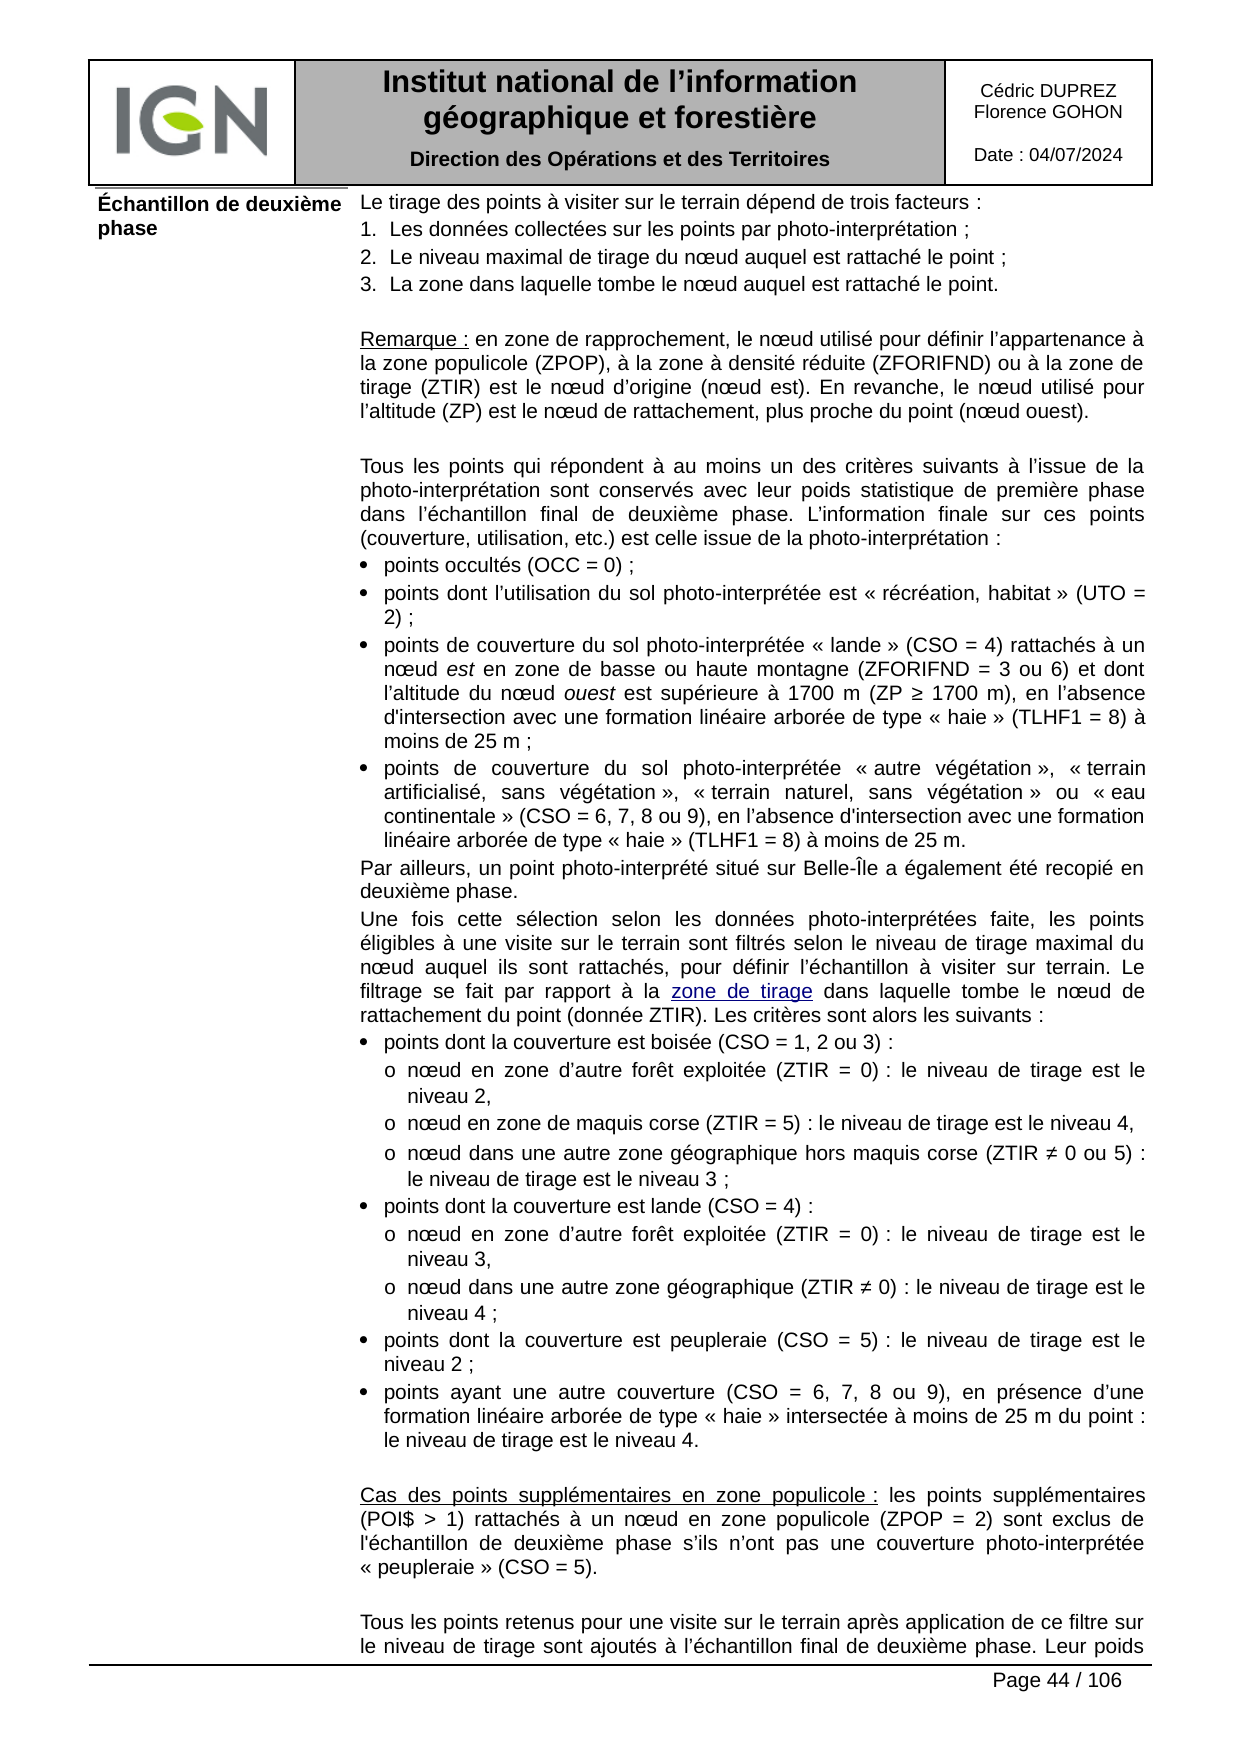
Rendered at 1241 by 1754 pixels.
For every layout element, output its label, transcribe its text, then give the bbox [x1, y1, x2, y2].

picture [91, 62, 293, 180]
table_cell Échantillon de deuxième phase [89, 186, 354, 1663]
table_cell Le tirage des points à visiter sur le terrain dépend de trois facteurs : Les données collectées sur les points par photo-interprétation ; Le niveau maximal de tirage du nœud auquel est rattaché le point ; La zone dans laquelle tombe le nœud auquel est rattaché le point. Remarque : en zone de rapprochement, le nœud utilisé pour définir l’appartenance à la zone populicole (ZPOP), à la zone à densité réduite (ZFORIFND) ou à la zone de tirage (ZTIR) est le nœud d’origine (nœud est). En revanche, le nœud utilisé pour l’altitude (ZP) est le nœud de rattachement, plus proche du point (nœud ouest). Tous les points qui répondent à au moins un des critères suivants à l’issue de la photo-interprétation sont conservés avec leur poids statistique de première phase dans l’échantillon final de deuxième phase. L’information finale sur ces points (couverture, utilisation, etc.) est celle issue de la photo-interprétation : points occultés (OCC = 0) ; points dont l’utilisation du sol photo-interprétée est « récréation, habitat » (UTO = 2) ; points de couverture du sol photo-interprétée « lande » (CSO = 4) rattachés à un nœud est en zone de basse ou haute montagne (ZFORIFND = 3 ou 6) et dont l’altitude du nœud ouest est supérieure à 1700 m (ZP ≥ 1700 m), en l’absence d'intersection avec une formation linéaire arborée de type « haie » (TLHF1 = 8) à moins de 25 m ; points de couverture du sol photo-interprétée « autre végétation », « terrain artificialisé, sans végétation », « terrain naturel, sans végétation » ou « eau continentale » (CSO = 6, 7, 8 ou 9), en l’absence d'intersection avec une formation linéaire arborée de type « haie » (TLHF1 = 8) à moins de 25 m. Par ailleurs, un point photo-interprété situé sur Belle-Île a également été recopié en deuxième phase. Une fois cette sélection selon les données photo-interprétées faite, les points éligibles à une visite sur le terrain sont filtrés selon le niveau de tirage maximal du nœud auquel ils sont rattachés, pour définir l’échantillon à visiter sur terrain. Le filtrage se fait par rapport à la zone de tirage dans laquelle tombe le nœud de rattachement du point (donnée ZTIR). Les critères sont alors les suivants : points dont la couverture est boisée (CSO = 1, 2 ou 3) : nœud en zone d’autre forêt exploitée (ZTIR = 0) : le niveau de tirage est le niveau 2, nœud en zone de maquis corse (ZTIR = 5) : le niveau de tirage est le niveau 4, nœud dans une autre zone géographique hors maquis corse (ZTIR ≠ 0 ou 5) : le niveau de tirage est le niveau 3 ; points dont la couverture est lande (CSO = 4) : nœud en zone d’autre forêt exploitée (ZTIR = 0) : le niveau de tirage est le niveau 3, nœud dans une autre zone géographique (ZTIR ≠ 0) : le niveau de tirage est le niveau 4 ; points dont la couverture est peupleraie (CSO = 5) : le niveau de tirage est le niveau 2 ; points ayant une autre couverture (CSO = 6, 7, 8 ou 9), en présence d’une formation linéaire arborée de type « haie » intersectée à moins de 25 m du point : le niveau de tirage est le niveau 4. Cas des points supplémentaires en zone populicole : les points supplémentaires (POI$ > 1) rattachés à un nœud en zone populicole (ZPOP = 2) sont exclus de l'échantillon de deuxième phase s’ils n’ont pas une couverture photo-interprétée « peupleraie » (CSO = 5). Tous les points retenus pour une visite sur le terrain après application de ce filtre sur le niveau de tirage sont ajoutés à l’échantillon final de deuxième phase. Leur poids [354, 186, 1152, 1663]
